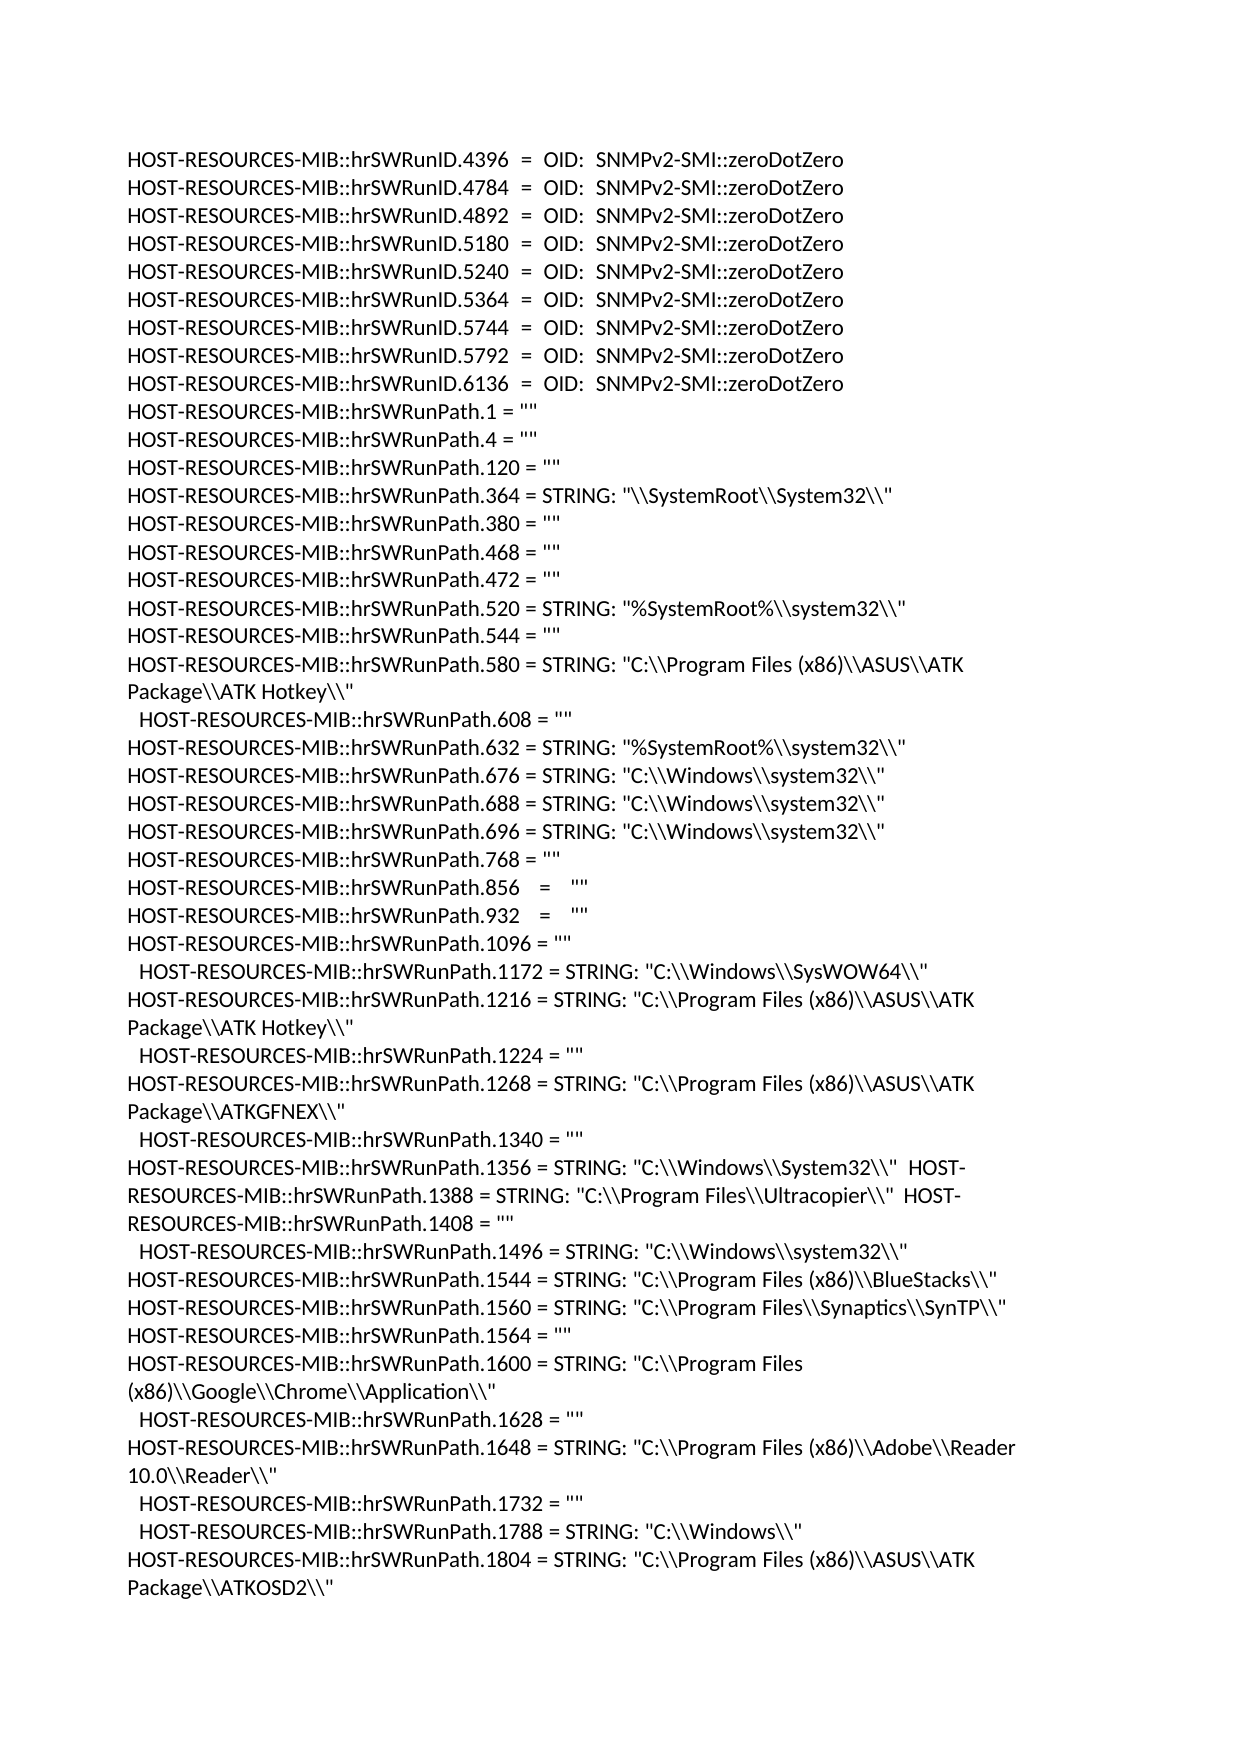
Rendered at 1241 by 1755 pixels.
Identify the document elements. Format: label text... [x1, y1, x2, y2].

text HOST-RESOURCES-MIB::hrSWRunPath.608 = "" [139, 705, 1066, 733]
text HOST-RESOURCES-MIB::hrSWRunID.4396 = OID: SNMPv2-SMI::zeroDotZero HOST-RESOURCES-MIB::hrSWRunID.4784 = OID: SNMPv2-SMI::zeroDotZero HOST-RESOURCES-MIB::hrSWRunID.4892 = OID: SNMPv2-SMI::zeroDotZero HOST-RESOURCES-MIB::hrSWRunID.5180 = OID: SNMPv2-SMI::zeroDotZero HOST-RESOURCES-MIB::hrSWRunID.5240 = OID: SNMPv2-SMI::zeroDotZero HOST-RESOURCES-MIB::hrSWRunID.5364 = OID: SNMPv2-SMI::zeroDotZero HOST-RESOURCES-MIB::hrSWRunID.5744 = OID: SNMPv2-SMI::zeroDotZero HOST-RESOURCES-MIB::hrSWRunID.5792 = OID: SNMPv2-SMI::zeroDotZero HOST-RESOURCES-MIB::hrSWRunID.6136 = OID: SNMPv2-SMI::zeroDotZero HOST-RESOURCES-MIB::hrSWRunPath.1 = "" [127, 145, 844, 425]
text HOST-RESOURCES-MIB::hrSWRunPath.1340 = "" [139, 1125, 1066, 1153]
text HOST-RESOURCES-MIB::hrSWRunPath.1172 = STRING: "C:\\Windows\\SysWOW64\\" [139, 958, 1066, 985]
text HOST-RESOURCES-MIB::hrSWRunPath.580 = STRING: "C:\\Program Files (x86)\\ASUS\\ATK Package\\ATK Hotkey\\" [127, 650, 1024, 705]
text HOST-RESOURCES-MIB::hrSWRunPath.1732 = "" [139, 1489, 1066, 1517]
text HOST-RESOURCES-MIB::hrSWRunPath.1804 = STRING: "C:\\Program Files (x86)\\ASUS\\ATK Package\\ATKOSD2\\" [127, 1545, 1002, 1601]
text HOST-RESOURCES-MIB::hrSWRunPath.1216 = STRING: "C:\\Program Files (x86)\\ASUS\\ATK Package\\ATK Hotkey\\" [127, 985, 1002, 1041]
text HOST-RESOURCES-MIB::hrSWRunPath.1648 = STRING: "C:\\Program Files (x86)\\Adobe\\Reader 10.0\\Reader\\" [127, 1433, 1051, 1489]
text HOST-RESOURCES-MIB::hrSWRunPath.632 = STRING: "%SystemRoot%\\system32\\" HOST-RESOURCES-MIB::hrSWRunPath.676 = STRING: "C:\\Windows\\system32\\" HOST-RESOURCES-MIB::hrSWRunPath.688 = STRING: "C:\\Windows\\system32\\" HOST-RESOURCES-MIB::hrSWRunPath.696 = STRING: "C:\\Windows\\system32\\" HOST-RESOURCES-MIB::hrSWRunPath.768 = "" [127, 733, 926, 873]
text HOST-RESOURCES-MIB::hrSWRunPath.1628 = "" [139, 1405, 1066, 1433]
text HOST-RESOURCES-MIB::hrSWRunPath.1356 = STRING: "C:\\Windows\\System32\\" HOST-RESOURCES-MIB::hrSWRunPath.1388 = STRING: "C:\\Program Files\\Ultracopier\\" HOST-RESOURCES-MIB::hrSWRunPath.1408 = "" [127, 1153, 972, 1237]
text HOST-RESOURCES-MIB::hrSWRunPath.4 = "" HOST-RESOURCES-MIB::hrSWRunPath.120 = "" [127, 425, 576, 481]
text HOST-RESOURCES-MIB::hrSWRunPath.856 = "" HOST-RESOURCES-MIB::hrSWRunPath.932 = "" HOST-RESOURCES-MIB::hrSWRunPath.1096 = "" [127, 873, 588, 958]
text HOST-RESOURCES-MIB::hrSWRunPath.1544 = STRING: "C:\\Program Files (x86)\\BlueStacks\\" HOST-RESOURCES-MIB::hrSWRunPath.1560 = STRING: "C:\\Program Files\\Synaptics\\SynTP\\" HOST-RESOURCES-MIB::hrSWRunPath.1564 = "" [127, 1265, 1028, 1349]
text HOST-RESOURCES-MIB::hrSWRunPath.468 = "" HOST-RESOURCES-MIB::hrSWRunPath.472 = "" [127, 538, 576, 594]
text HOST-RESOURCES-MIB::hrSWRunPath.1268 = STRING: "C:\\Program Files (x86)\\ASUS\\ATK Package\\ATKGFNEX\\" [127, 1069, 1002, 1125]
text HOST-RESOURCES-MIB::hrSWRunPath.520 = STRING: "%SystemRoot%\\system32\\" HOST-RESOURCES-MIB::hrSWRunPath.544 = "" [127, 594, 926, 650]
text HOST-RESOURCES-MIB::hrSWRunPath.1224 = "" [139, 1041, 1066, 1069]
text HOST-RESOURCES-MIB::hrSWRunPath.1600 = STRING: "C:\\Program Files (x86)\\Google\\Chrome\\Application\\" [127, 1349, 855, 1405]
text HOST-RESOURCES-MIB::hrSWRunPath.1788 = STRING: "C:\\Windows\\" [139, 1517, 1066, 1545]
text HOST-RESOURCES-MIB::hrSWRunPath.1496 = STRING: "C:\\Windows\\system32\\" [139, 1237, 1066, 1265]
text HOST-RESOURCES-MIB::hrSWRunPath.364 = STRING: "\\SystemRoot\\System32\\" HOST-RESOURCES-MIB::hrSWRunPath.380 = "" [127, 481, 912, 537]
